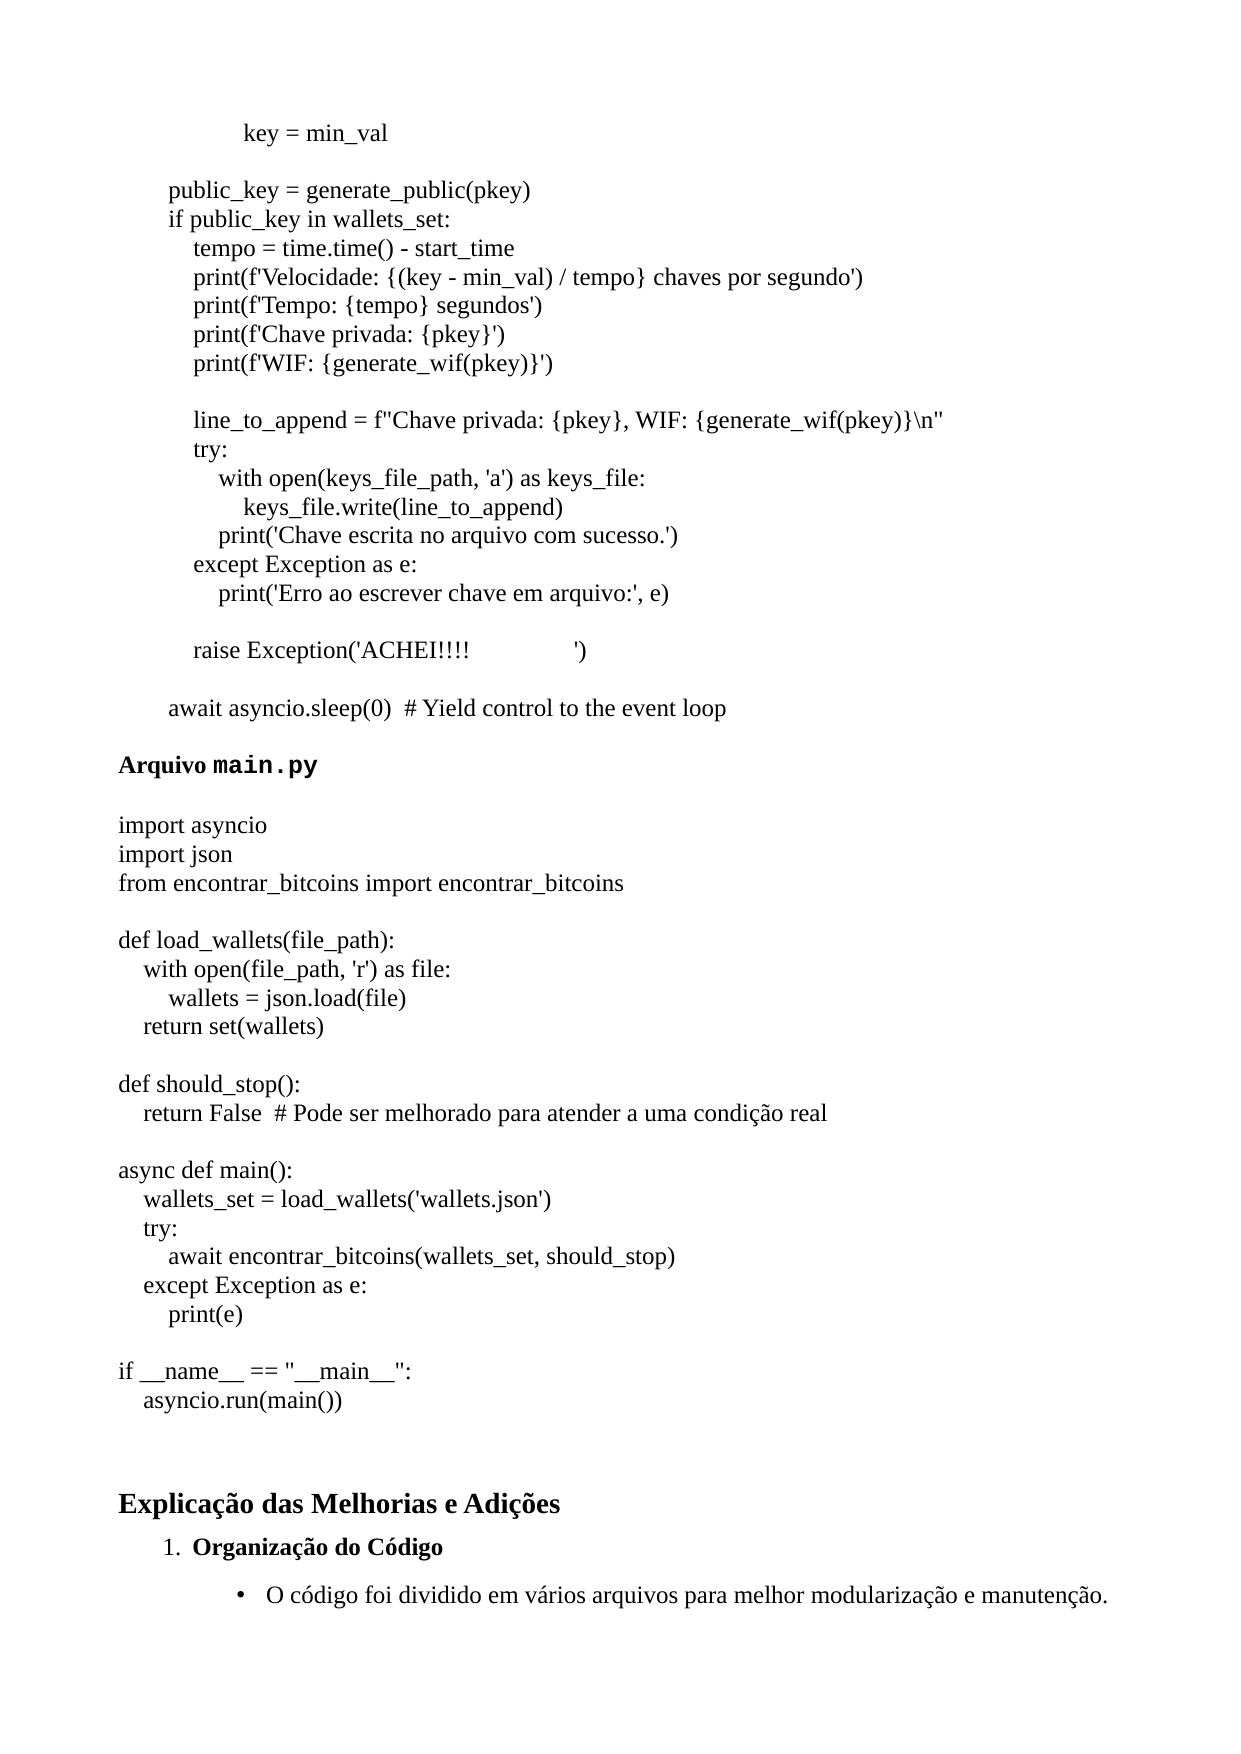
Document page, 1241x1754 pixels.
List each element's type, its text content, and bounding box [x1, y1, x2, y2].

text keys_file.write(line_to_append) [118, 492, 1122, 521]
text async def main(): [118, 1155, 1122, 1184]
text from encontrar_bitcoins import encontrar_bitcoins [118, 868, 1122, 896]
text await asyncio.sleep(0) # Yield control to the event loop [118, 693, 1122, 722]
text Arquivo main.py [118, 751, 1122, 781]
text return False # Pode ser melhorado para atender a uma condição real [118, 1098, 1122, 1126]
text try: [118, 434, 1122, 463]
text raise Exception('ACHEI!!!! 🎉🎉🎉🎉🎉') [118, 636, 1122, 664]
text line_to_append = f"Chave privada: {pkey}, WIF: {generate_wif(pkey)}\n" [118, 406, 1122, 434]
text wallets = json.load(file) [118, 983, 1122, 1011]
text import asyncio [118, 810, 1122, 839]
text print(f'WIF: {generate_wif(pkey)}') [118, 348, 1122, 377]
text except Exception as e: [118, 549, 1122, 578]
text try: [118, 1213, 1122, 1241]
text key = min_val [118, 118, 1122, 147]
text asyncio.run(main()) [118, 1385, 1122, 1414]
text except Exception as e: [118, 1270, 1122, 1299]
text with open(file_path, 'r') as file: [118, 954, 1122, 983]
text print(f'Tempo: {tempo} segundos') [118, 291, 1122, 319]
text print('Erro ao escrever chave em arquivo:', e) [118, 578, 1122, 607]
text public_key = generate_public(pkey) [118, 176, 1122, 204]
text print(e) [118, 1299, 1122, 1328]
list O código foi dividido em vários arquivos para melhor modularização e manutenção. [236, 1580, 1122, 1608]
text def load_wallets(file_path): [118, 925, 1122, 954]
text def should_stop(): [118, 1069, 1122, 1098]
text wallets_set = load_wallets('wallets.json') [118, 1184, 1122, 1213]
text print(f'Chave privada: {pkey}') [118, 319, 1122, 348]
text if public_key in wallets_set: [118, 204, 1122, 233]
text await encontrar_bitcoins(wallets_set, should_stop) [118, 1241, 1122, 1270]
text tempo = time.time() - start_time [118, 233, 1122, 262]
text print(f'Velocidade: {(key - min_val) / tempo} chaves por segundo') [118, 262, 1122, 291]
text return set(wallets) [118, 1011, 1122, 1040]
text print('Chave escrita no arquivo com sucesso.') [118, 521, 1122, 549]
list Organização do Código [162, 1532, 1122, 1561]
text import json [118, 839, 1122, 868]
text if __name__ == "__main__": [118, 1356, 1122, 1385]
text with open(keys_file_path, 'a') as keys_file: [118, 463, 1122, 492]
subtitle Explicação das Melhorias e Adições [118, 1486, 1122, 1519]
